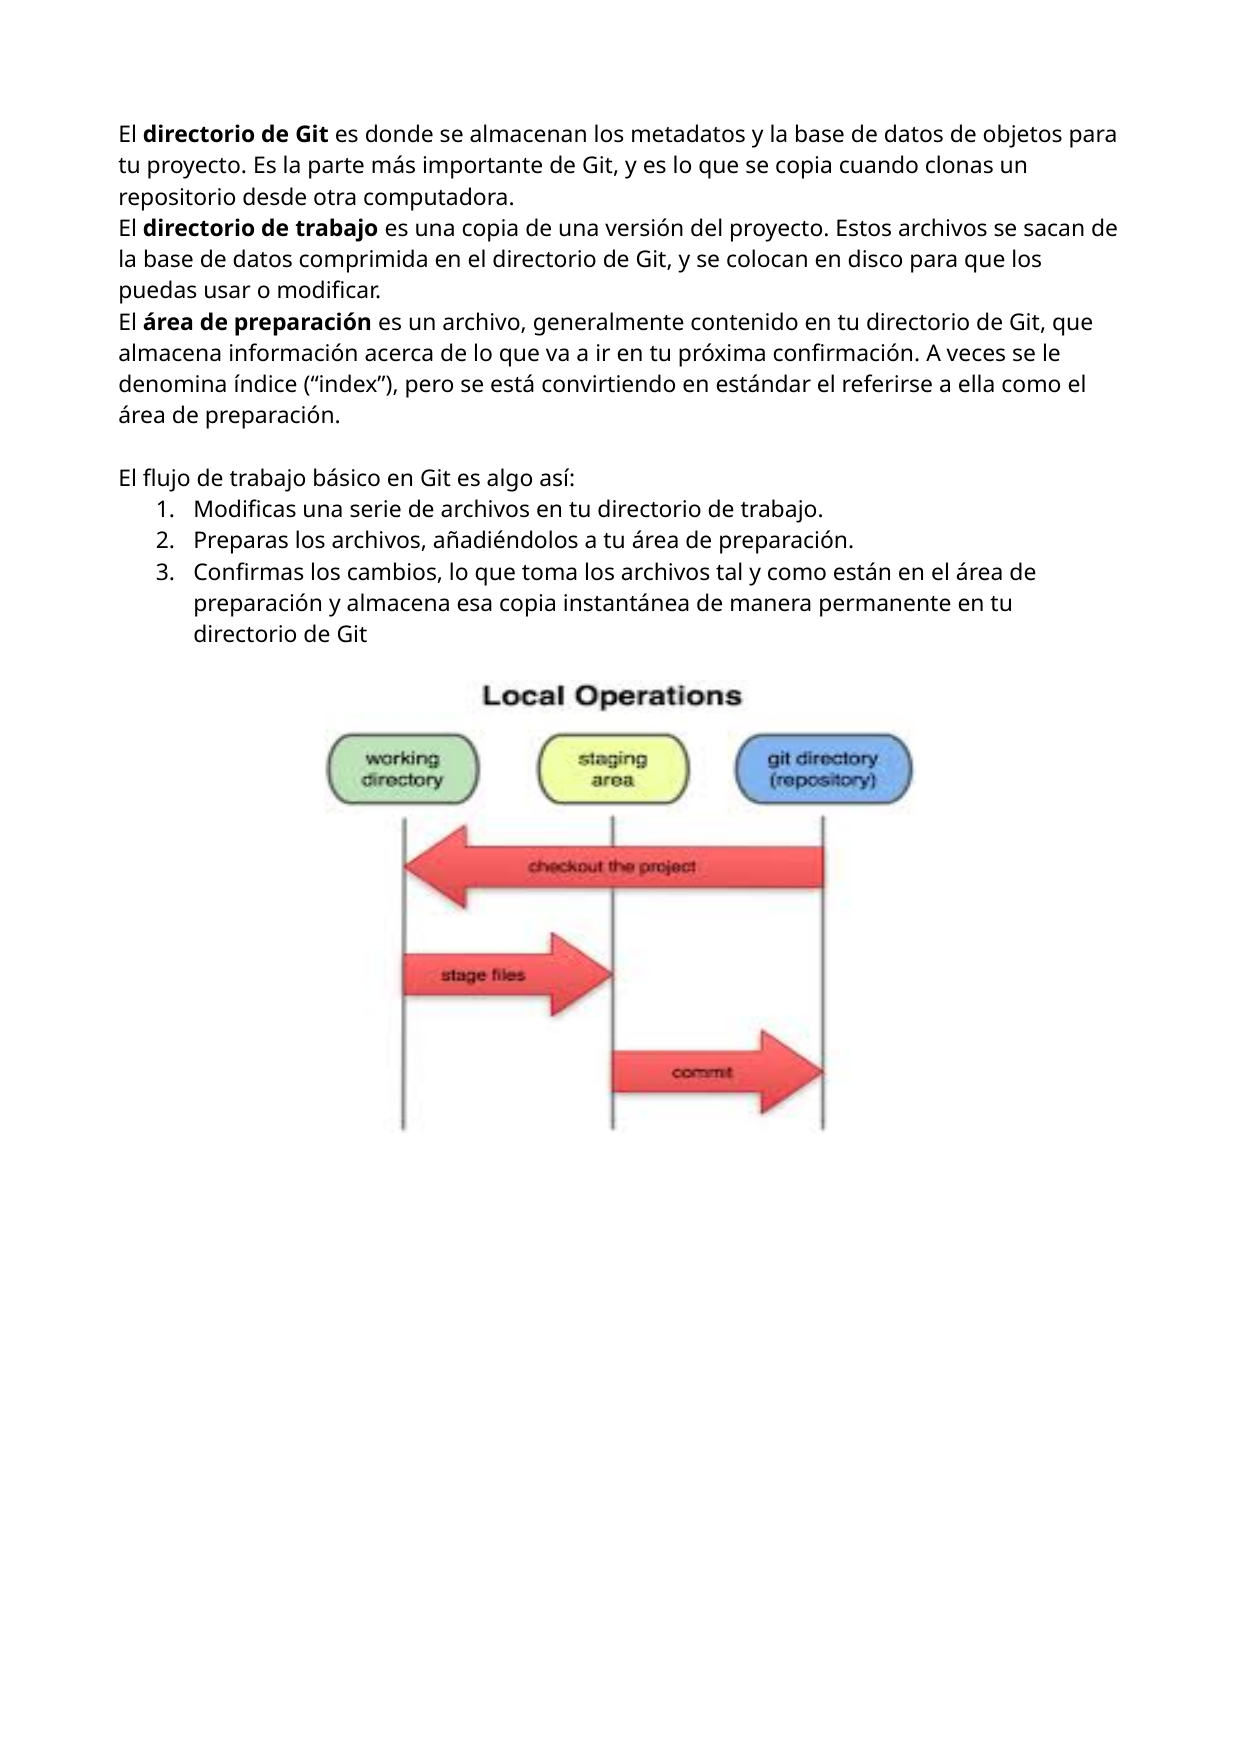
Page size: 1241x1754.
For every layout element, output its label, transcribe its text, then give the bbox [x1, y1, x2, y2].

text El flujo de trabajo básico en Git es algo así: [118, 462, 1122, 493]
text El área de preparación es un archivo, generalmente contenido en tu directorio de Git, que almacena información acerca de lo que va a ir en tu próxima confirmación. A veces se le denomina índice (“index”), pero se está convirtiendo en estándar el referirse a ella como el área de preparación. [118, 306, 1122, 431]
list Modificas una serie de archivos en tu directorio de trabajo. [156, 493, 1122, 524]
text El directorio de Git es donde se almacenan los metadatos y la base de datos de objetos para tu proyecto. Es la parte más importante de Git, y es lo que se copia cuando clonas un repositorio desde otra computadora. [118, 118, 1122, 212]
list Preparas los archivos, añadiéndolos a tu área de preparación. [156, 524, 1122, 556]
text El directorio de trabajo es una copia de una versión del proyecto. Estos archivos se sacan de la base de datos comprimida en el directorio de Git, y se colocan en disco para que los puedas usar o modificar. [118, 212, 1122, 306]
list Confirmas los cambios, lo que toma los archivos tal y como están en el área de preparación y almacena esa copia instantánea de manera permanente en tu directorio de Git [156, 556, 1122, 649]
picture [324, 680, 916, 1133]
